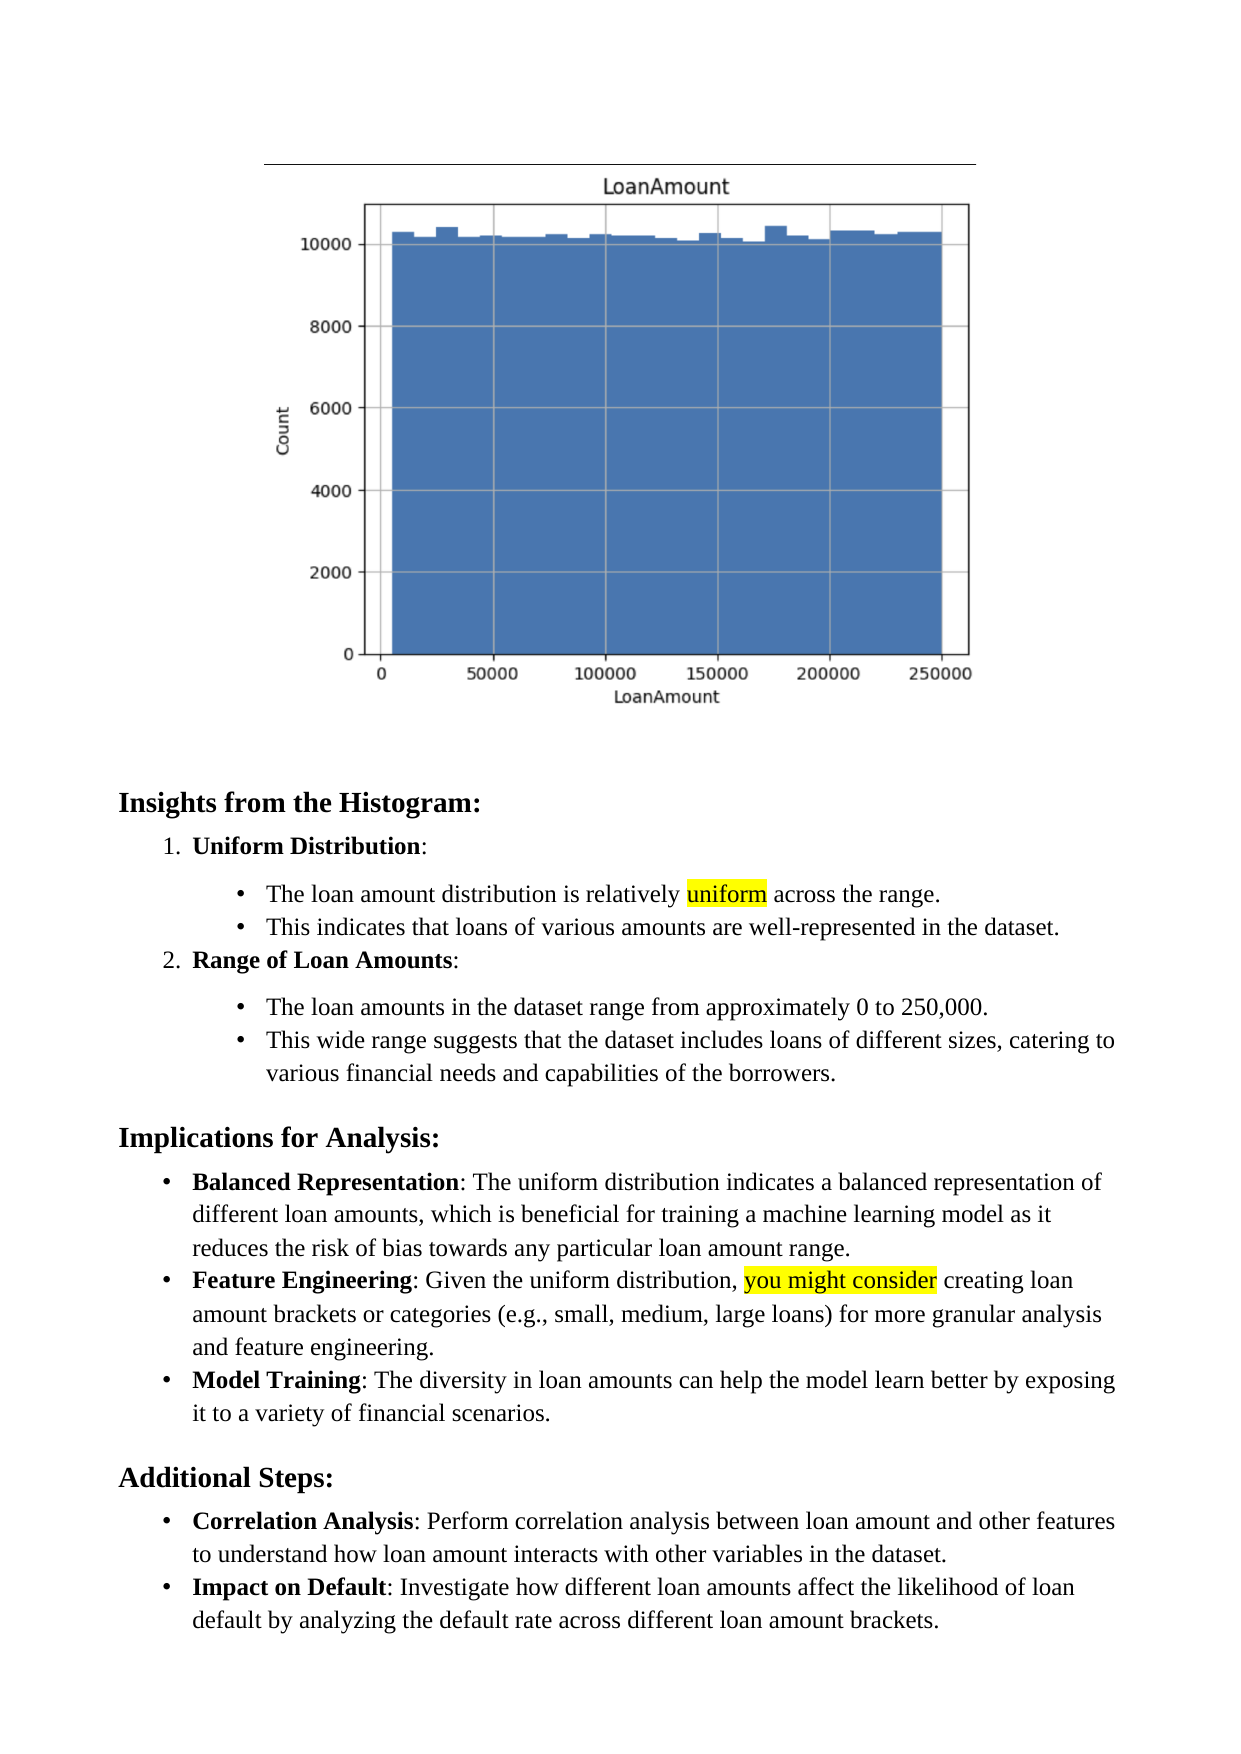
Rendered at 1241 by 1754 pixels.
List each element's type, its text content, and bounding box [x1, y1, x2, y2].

picture [264, 164, 977, 714]
list Uniform Distribution: [162, 831, 1122, 860]
list Range of Loan Amounts: [162, 945, 1122, 973]
list This indicates that loans of various amounts are well-represented in the dataset. [236, 912, 1122, 940]
subtitle Implications for Analysis: [118, 1121, 1122, 1154]
list Correlation Analysis: Perform correlation analysis between loan amount and other features to understand how loan amount interacts with other variables in the dataset. [162, 1506, 1122, 1568]
list The loan amounts in the dataset range from approximately 0 to 250,000. [236, 992, 1122, 1021]
list Balanced Representation: The uniform distribution indicates a balanced representation of different loan amounts, which is beneficial for training a machine learning model as it reduces the risk of bias towards any particular loan amount range. [162, 1167, 1122, 1261]
list Model Training: The diversity in loan amounts can help the model learn better by exposing it to a variety of financial scenarios. [162, 1365, 1122, 1426]
list This wide range suggests that the dataset includes loans of different sizes, catering to various financial needs and capabilities of the borrowers. [236, 1025, 1122, 1087]
subtitle Insights from the Histogram: [118, 785, 1122, 818]
list Impact on Default: Investigate how different loan amounts affect the likelihood of loan default by analyzing the default rate across different loan amount brackets. [162, 1572, 1122, 1634]
list The loan amount distribution is relatively uniform across the range. [236, 879, 1122, 907]
subtitle Additional Steps: [118, 1460, 1122, 1493]
list Feature Engineering: Given the uniform distribution, you might consider creating loan amount brackets or categories (e.g., small, medium, large loans) for more granular analysis and feature engineering. [162, 1266, 1122, 1360]
